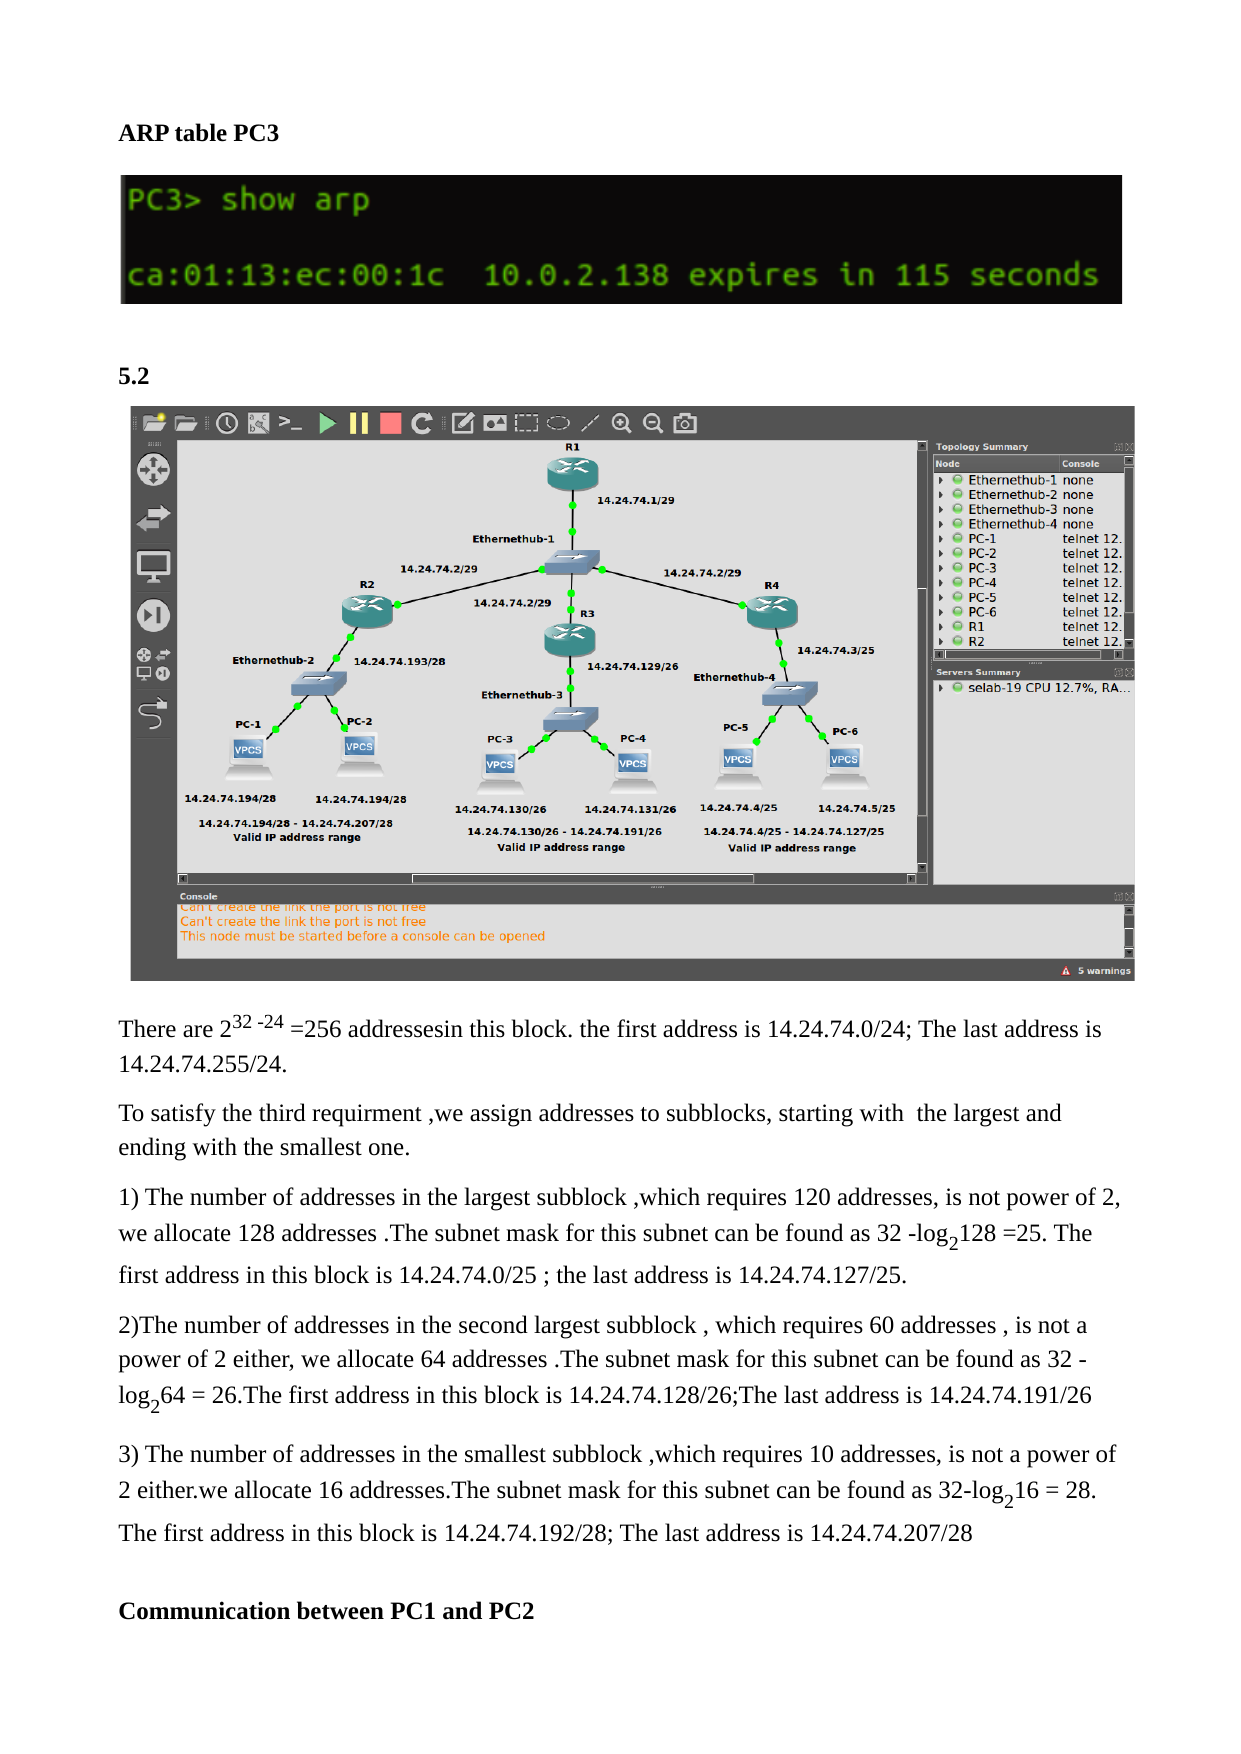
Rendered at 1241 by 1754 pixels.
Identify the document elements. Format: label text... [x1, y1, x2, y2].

picture [118, 175, 1123, 304]
text Communication between PC1 and PC2 [118, 1596, 1122, 1625]
text 5.2 [118, 361, 1122, 390]
text 1) The number of addresses in the largest subblock ,which requires 120 addresses, is not power of 2, we allocate 128 addresses .The subnet mask for this subnet can be found as 32 -log2128 =25. The first address in this block is 14.24.74.0/25 ; the last address is 14.24.74.127/25. [118, 1182, 1122, 1289]
text 3) The number of addresses in the smallest subblock ,which requires 10 addresses, is not a power of 2 either.we allocate 16 addresses.The subnet mask for this subnet can be found as 32-log216 = 28. The first address in this block is 14.24.74.192/28; The last address is 14.24.74.207/28 [118, 1439, 1122, 1547]
text To satisfy the third requirment ,we assign addresses to subblocks, starting with the largest and ending with the smallest one. [118, 1098, 1122, 1161]
text 2)The number of addresses in the second largest subblock , which requires 60 addresses , is not a power of 2 either, we allocate 64 addresses .The subnet mask for this subnet can be found as 32 - log264 = 26.The first address in this block is 14.24.74.128/26;The last address is 14.24.74.191/26 [118, 1310, 1122, 1417]
picture [130, 406, 1135, 981]
text ARP table PC3 [118, 118, 1122, 147]
text There are 232 -24 =256 addressesin this block. the first address is 14.24.74.0/24; The last address is 14.24.74.255/24. [118, 1010, 1122, 1078]
